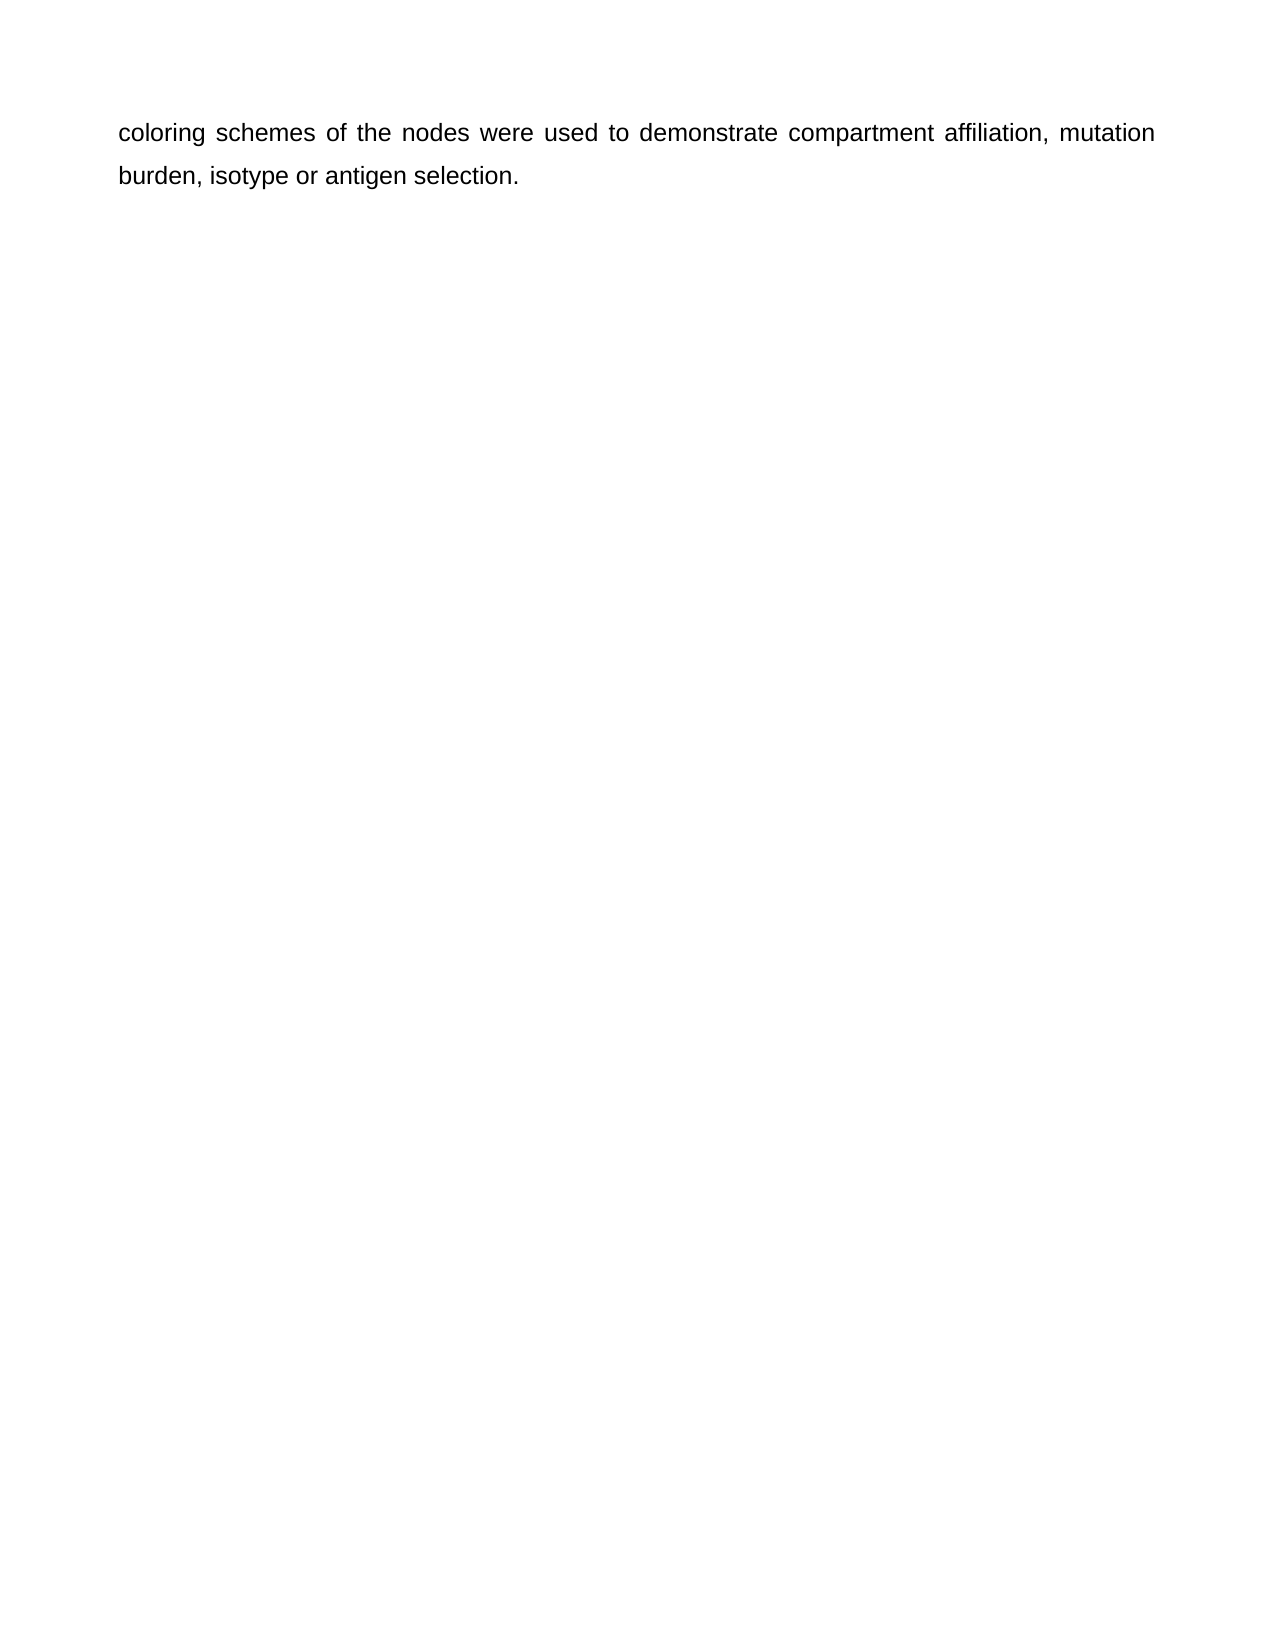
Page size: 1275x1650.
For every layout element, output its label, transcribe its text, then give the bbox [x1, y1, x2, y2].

text coloring schemes of the nodes were used to demonstrate compartment affiliation, mutation burden, isotype or antigen selection. [118, 118, 1157, 190]
